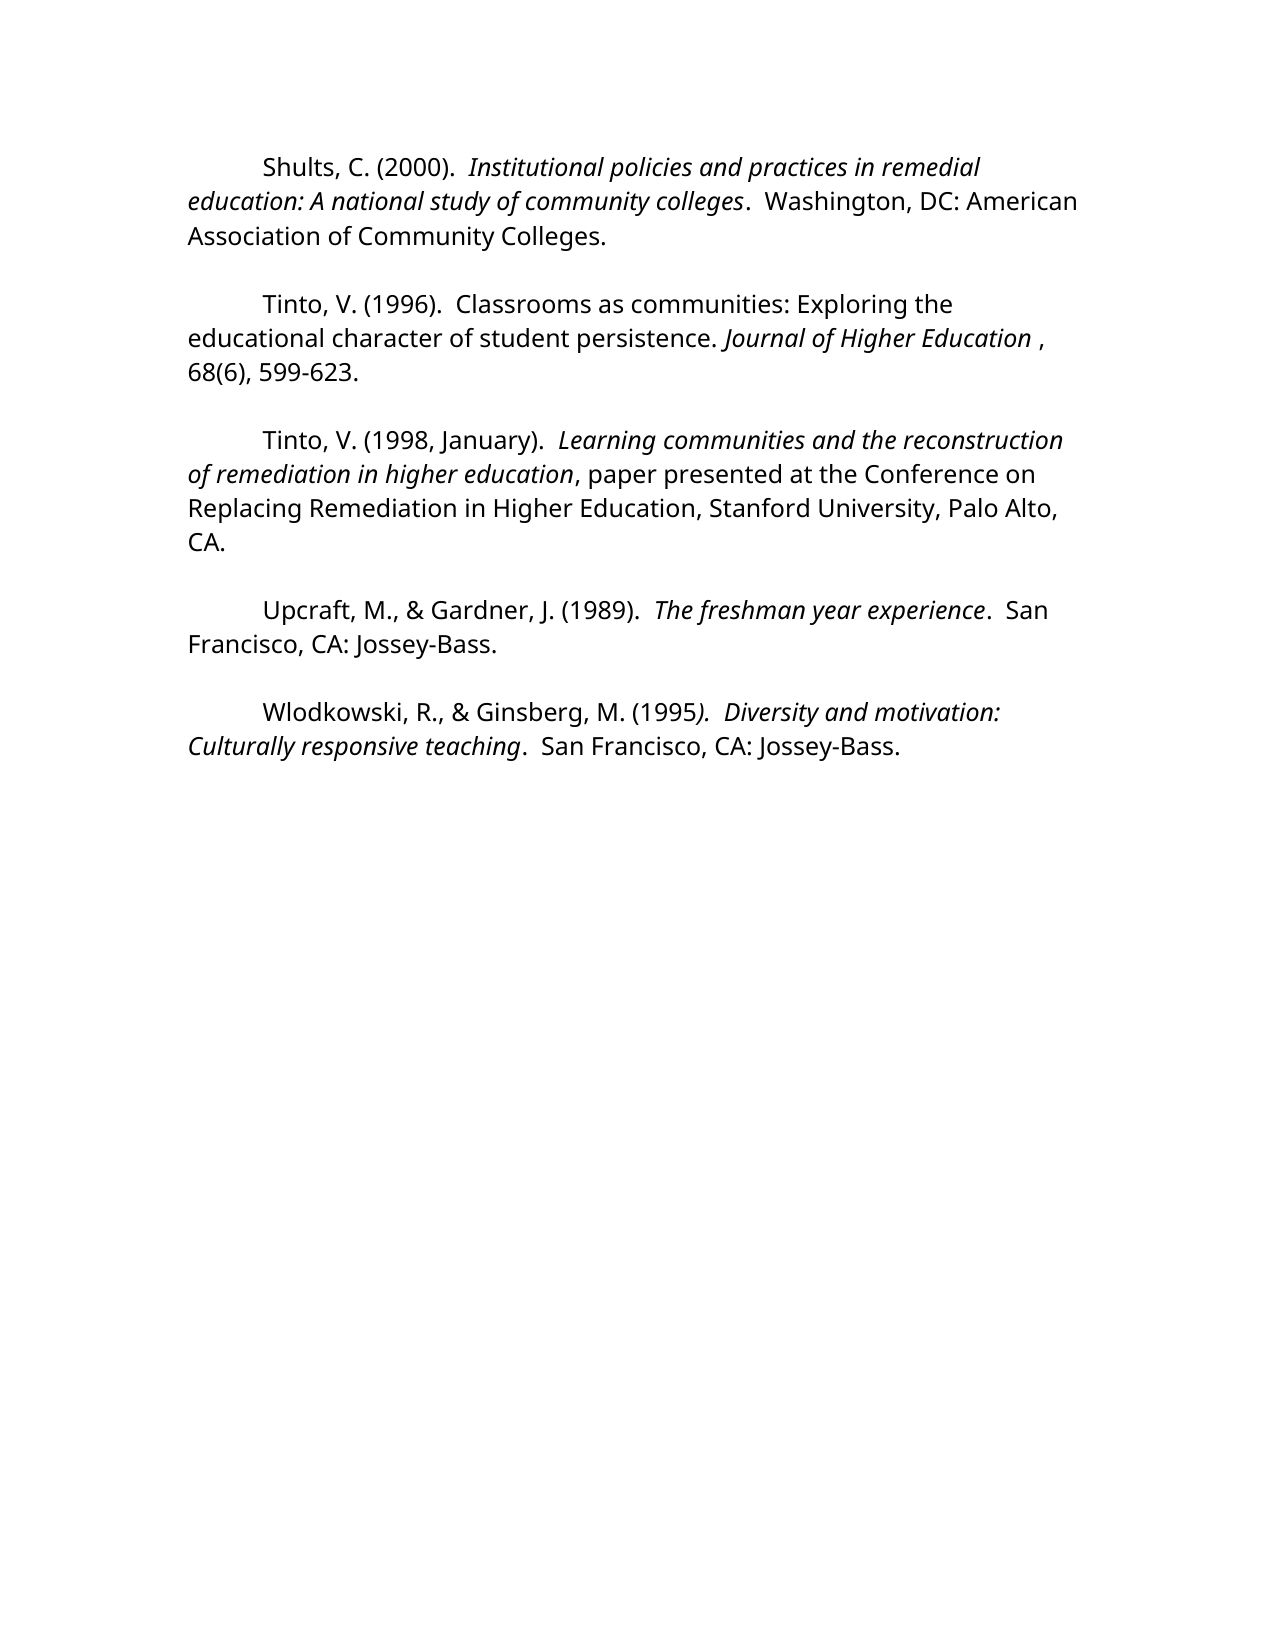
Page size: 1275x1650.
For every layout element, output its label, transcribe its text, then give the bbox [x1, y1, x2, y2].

text Upcraft, M., & Gardner, J. (1989). The freshman year experience. San Francisco, CA: Jossey-Bass. [187, 593, 1087, 661]
text Wlodkowski, R., & Ginsberg, M. (1995). Diversity and motivation: Culturally responsive teaching. San Francisco, CA: Jossey-Bass. [187, 695, 1087, 763]
text Tinto, V. (1998, January). Learning communities and the reconstruction of remediation in higher education, paper presented at the Conference on Replacing Remediation in Higher Education, Stanford University, Palo Alto, CA. [187, 422, 1087, 559]
text Tinto, V. (1996). Classrooms as communities: Exploring the educational character of student persistence. Journal of Higher Education , 68(6), 599-623. [187, 286, 1087, 388]
text Shults, C. (2000). Institutional policies and practices in remedial education: A national study of community colleges. Washington, DC: American Association of Community Colleges. [187, 150, 1087, 252]
